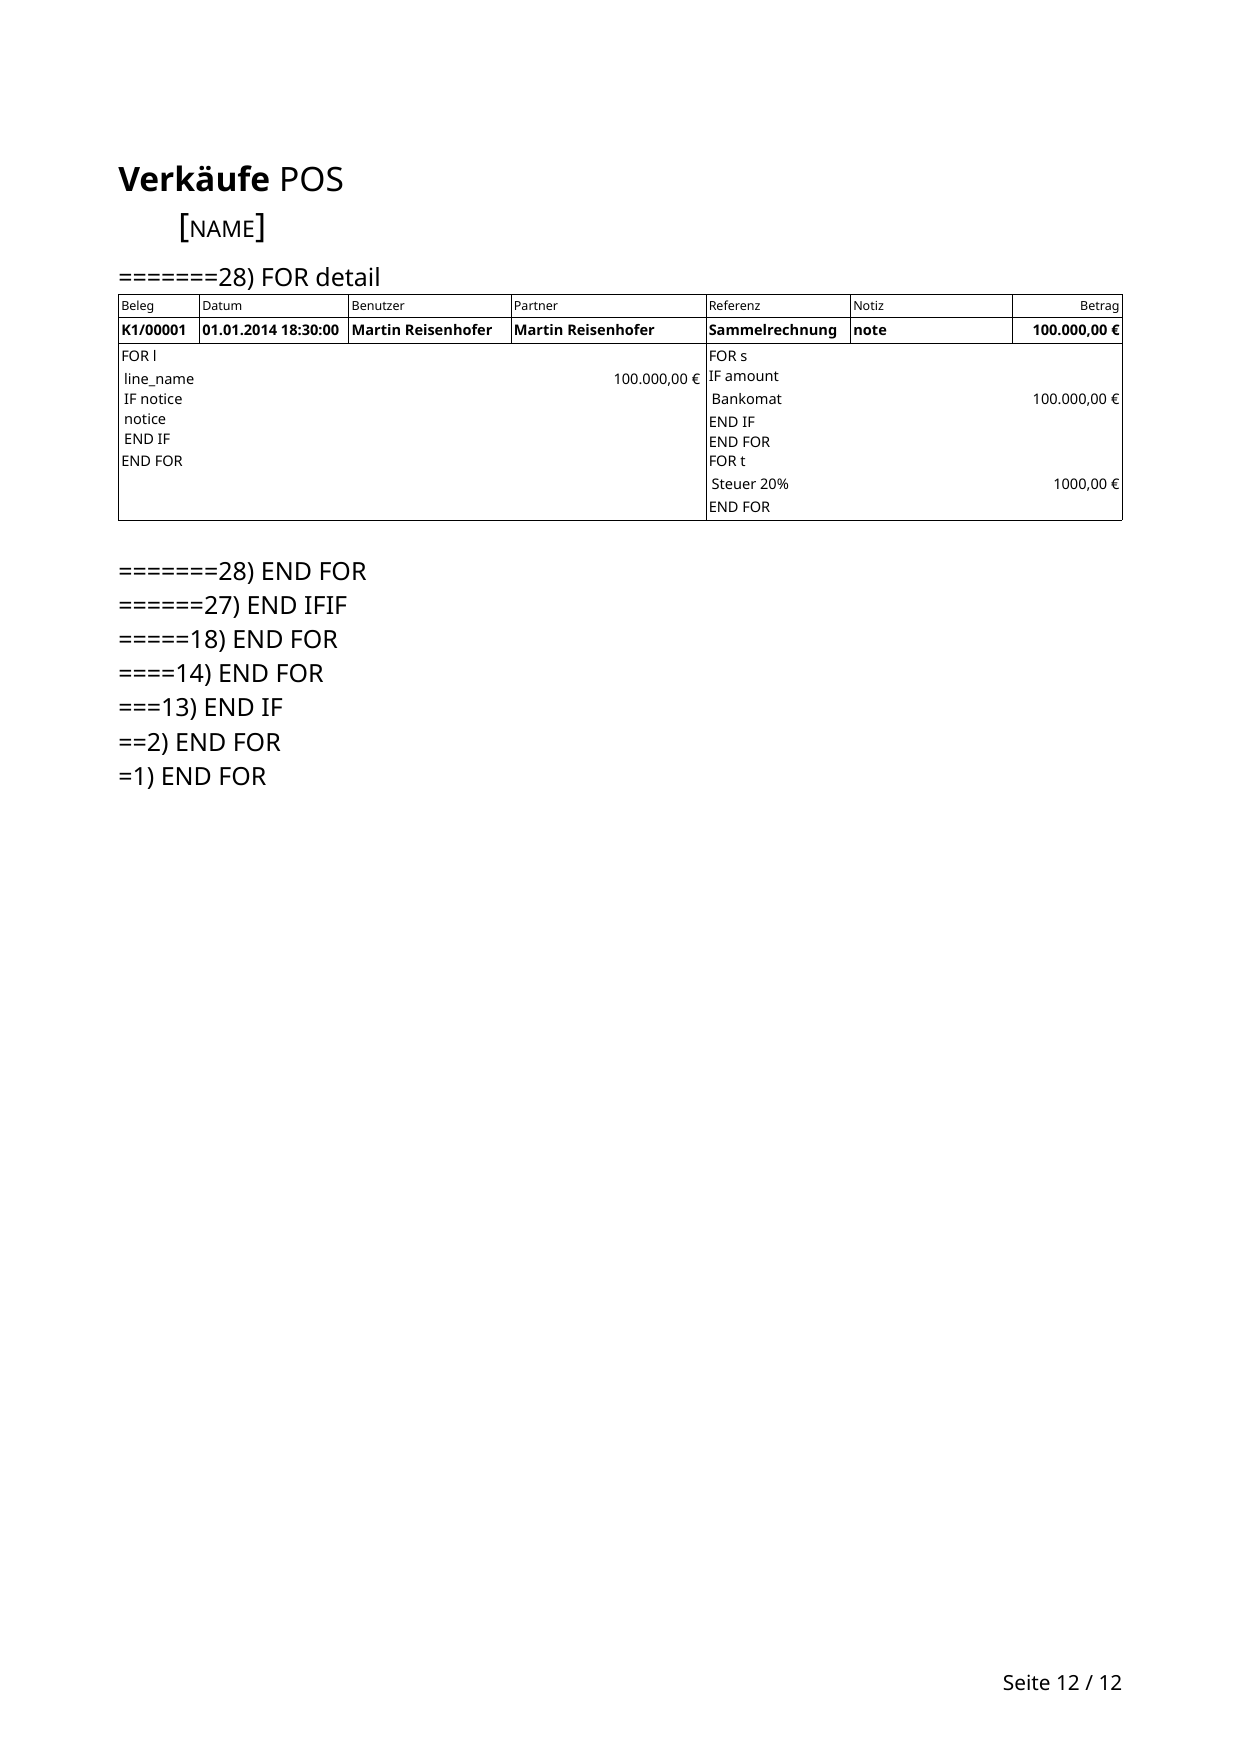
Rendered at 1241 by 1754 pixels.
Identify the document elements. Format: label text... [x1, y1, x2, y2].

table_cell FOR l END FOR [119, 344, 706, 520]
table_header Notiz [851, 295, 1012, 317]
table_header 1000,00 € [1013, 471, 1122, 497]
table_cell 01.01.2014 18:30:00 [200, 318, 348, 343]
table_cell Sammelrechnung [707, 318, 850, 343]
table_header Steuer 20% [709, 471, 1012, 497]
table_header Referenz [707, 295, 850, 317]
text =1) END FOR [118, 758, 1122, 792]
table_header Partner [512, 295, 706, 317]
text =======28) END FOR [118, 554, 1122, 588]
table_header Betrag [1013, 295, 1122, 317]
text ====14) END FOR [118, 656, 1122, 690]
table_header Beleg [119, 295, 199, 317]
table_cell FOR s IF amount END IF END FOR FOR t END FOR [707, 344, 1122, 520]
text =======28) FOR detail [118, 260, 1122, 294]
text ======27) END IFIF [118, 588, 1122, 622]
table_header Datum [200, 295, 348, 317]
text =====18) END FOR [118, 622, 1122, 656]
table_cell K1/00001 [119, 318, 199, 343]
table_header 100.000,00 € [576, 366, 703, 451]
table_header Benutzer [349, 295, 511, 317]
subtitle Verkäufe POS [NAME] [118, 156, 1122, 247]
table_header line_name IF notice notice END IF [121, 366, 576, 451]
table_cell 100.000,00 € [1013, 318, 1122, 343]
table_header 100.000,00 € [1013, 386, 1122, 411]
text ==2) END FOR [118, 724, 1122, 758]
table_header Bankomat [709, 386, 1012, 411]
table_cell Martin Reisenhofer [349, 318, 511, 343]
text ===13) END IF [118, 690, 1122, 724]
table_cell note [851, 318, 1012, 343]
table_cell Martin Reisenhofer [512, 318, 706, 343]
